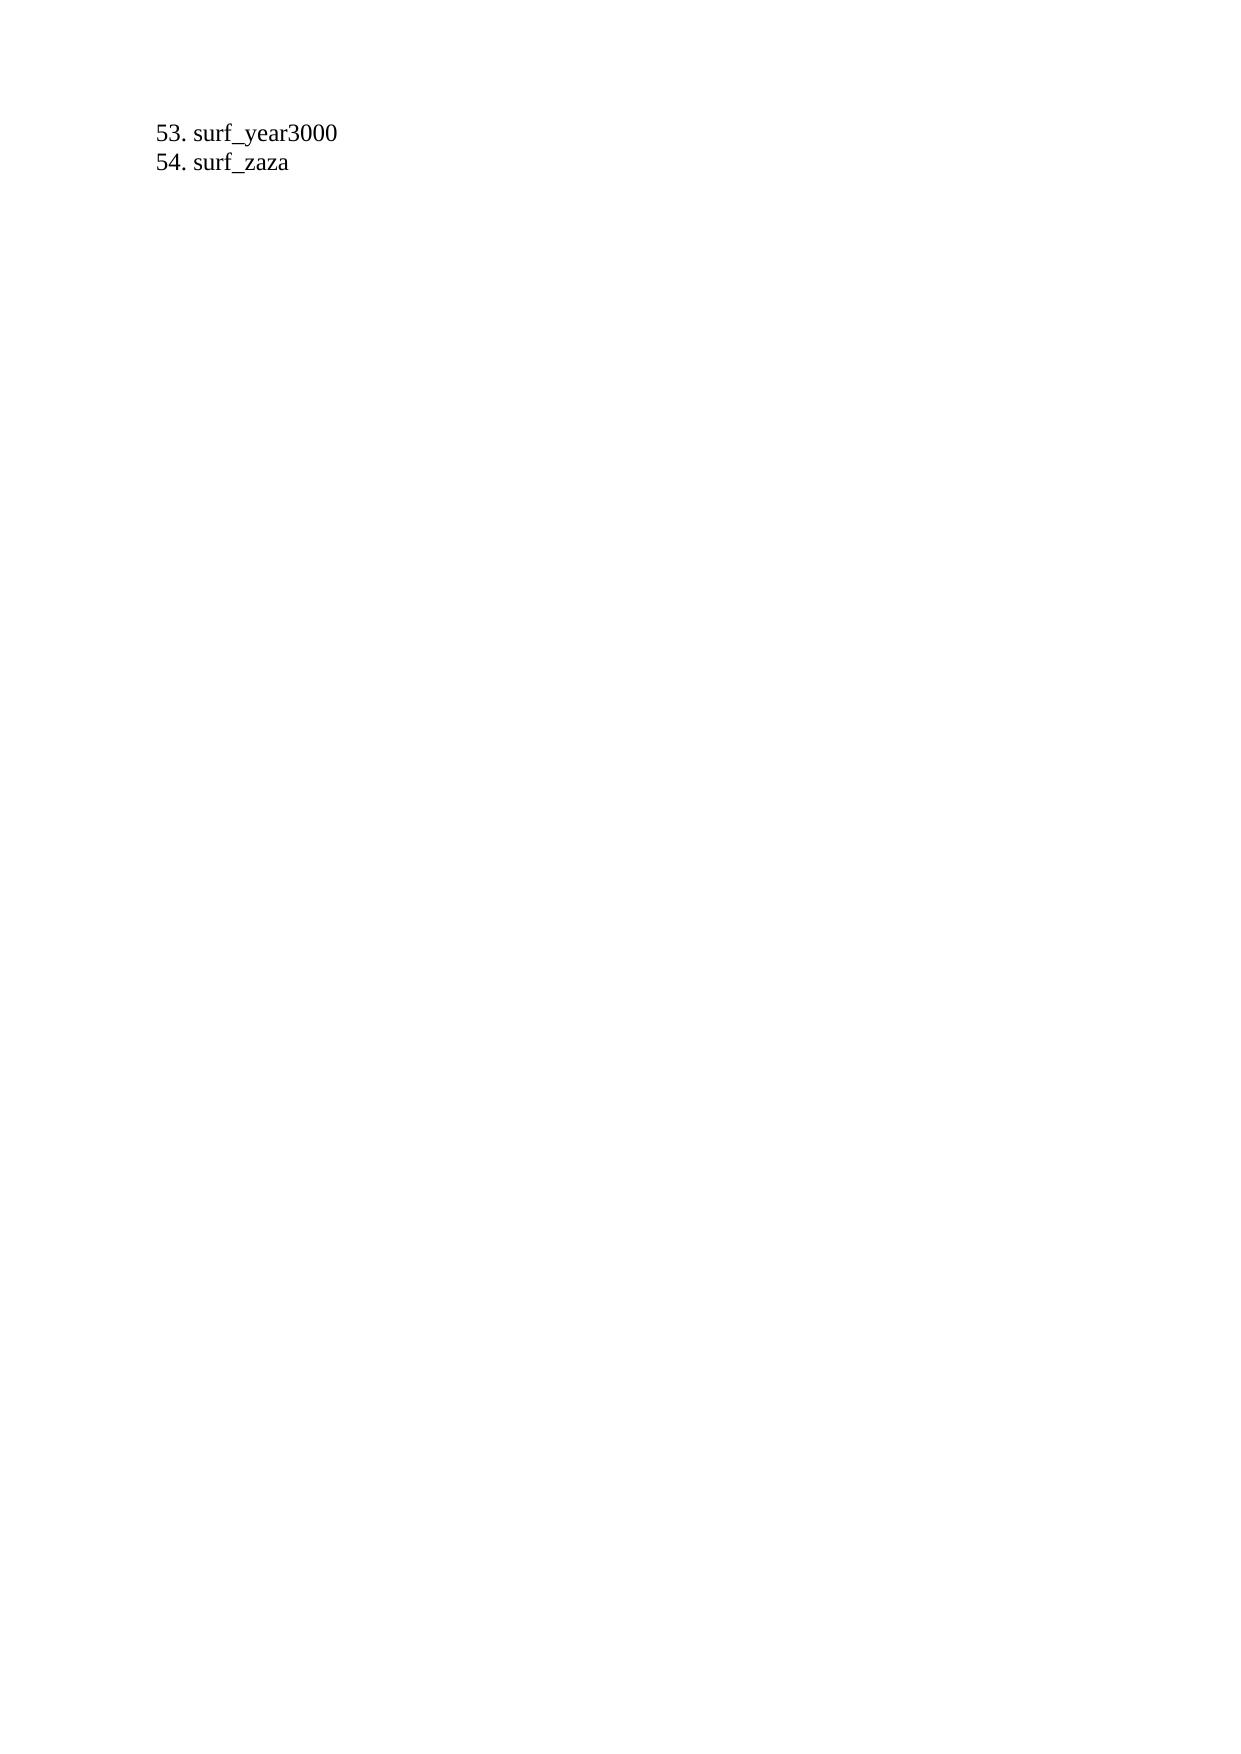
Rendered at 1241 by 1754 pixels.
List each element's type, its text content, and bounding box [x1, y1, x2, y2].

list surf_year3000 [156, 118, 1122, 147]
list surf_zaza [156, 147, 1122, 176]
